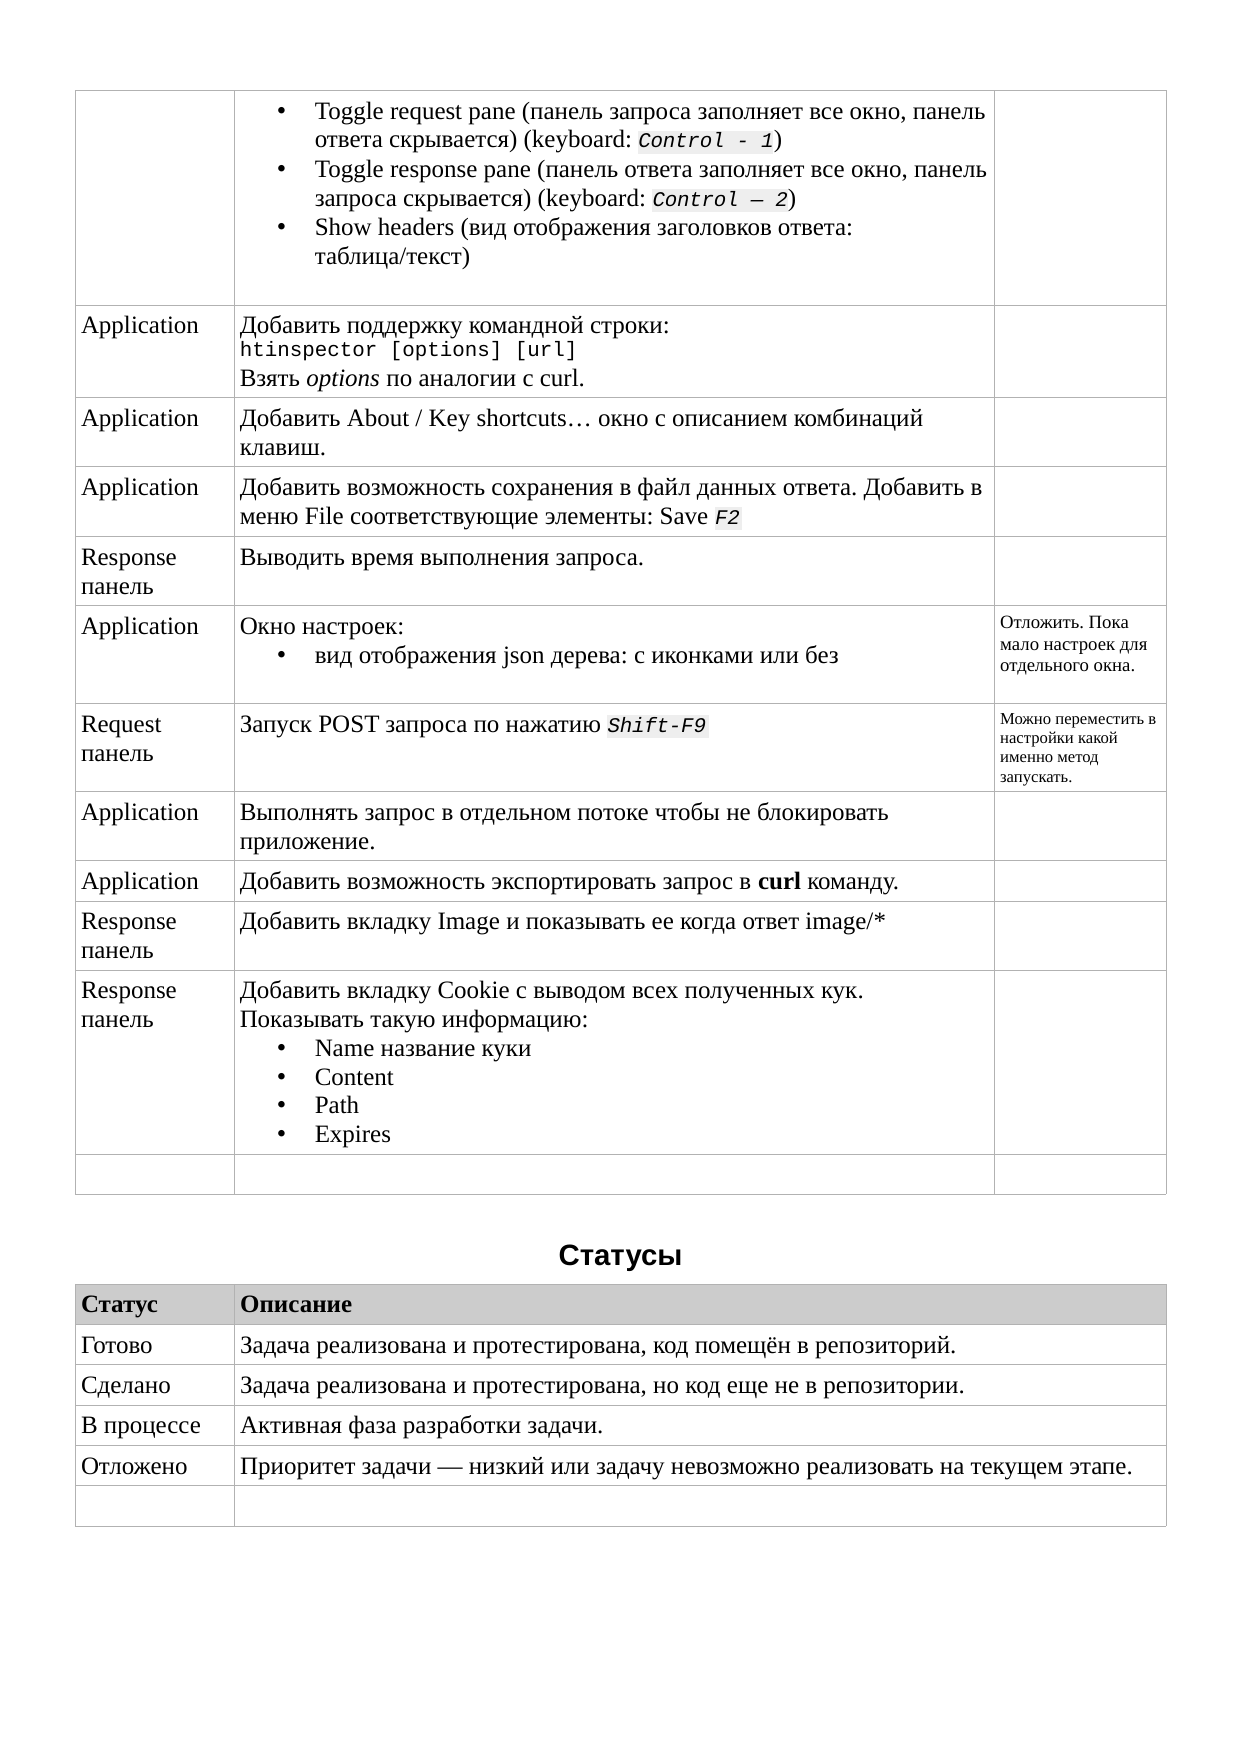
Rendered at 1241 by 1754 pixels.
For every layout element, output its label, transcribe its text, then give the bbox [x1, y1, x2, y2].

table_cell Готово [76, 1325, 234, 1364]
table_cell [995, 1155, 1166, 1194]
table_cell Добавить About / Key shortcuts… окно с описанием комбинаций клавиш. [235, 398, 994, 466]
subtitle Статусы [75, 1237, 1166, 1271]
table_cell [995, 467, 1166, 536]
table_cell Сделано [76, 1365, 234, 1405]
table_cell Отложено [76, 1446, 234, 1485]
table_header Описание [235, 1285, 1166, 1324]
table_cell [76, 1155, 234, 1194]
table_cell Response панель [76, 537, 234, 605]
table_cell Добавить вкладку Image и показывать ее когда ответ image/* [235, 902, 994, 970]
table_cell Application [76, 861, 234, 901]
table_cell Добавить меню View: Toggle request pane (панель запроса заполняет все окно, панель ответа скрывается) (keyboard: Control - 1) Toggle response pane (панель ответа заполняет все окно, панель запроса скрывается) (keyboard: Control — 2) Show headers (вид отображения заголовков ответа: таблица/текст) [235, 91, 994, 304]
table_cell [995, 902, 1166, 970]
table_cell Application [76, 606, 234, 703]
table_cell Окно настроек: вид отображения json дерева: с иконками или без [235, 606, 994, 703]
table_cell Можно переместить в настройки какой именно метод запускать. [995, 704, 1166, 791]
table_cell [995, 792, 1166, 860]
table_cell В процессе [76, 1406, 234, 1445]
table_cell Активная фаза разработки задачи. [235, 1406, 1166, 1445]
table_cell [995, 91, 1166, 304]
table_cell [995, 971, 1166, 1154]
table_cell Добавить поддержку командной строки: htinspector [options] [url] Взять options по аналогии с curl. [235, 306, 994, 397]
table_cell Отложить. Пока мало настроек для отдельного окна. [995, 606, 1166, 703]
table_cell Response панель [76, 902, 234, 970]
table_cell [76, 1486, 234, 1526]
table_cell Application [76, 467, 234, 536]
table_cell [235, 1486, 1166, 1526]
table_cell Application [76, 792, 234, 860]
table_cell Application [76, 306, 234, 397]
table_cell Задача реализована и протестирована, но код еще не в репозитории. [235, 1365, 1166, 1405]
table_cell Добавить вкладку Cookie с выводом всех полученных кук. Показывать такую информацию: Name название куки Content Path Expires [235, 971, 994, 1154]
table_cell Добавить возможность сохранения в файл данных ответа. Добавить в меню File соответствующие элементы: Save F2 [235, 467, 994, 536]
table_cell Response панель [76, 971, 234, 1154]
table_cell [235, 1155, 994, 1194]
table_cell [995, 306, 1166, 397]
table_cell Задача реализована и протестирована, код помещён в репозиторий. [235, 1325, 1166, 1364]
table_cell Выполнять запрос в отдельном потоке чтобы не блокировать приложение. [235, 792, 994, 860]
table_cell [76, 91, 234, 304]
table_cell Добавить возможность экспортировать запрос в curl команду. [235, 861, 994, 901]
table_cell [995, 398, 1166, 466]
table_cell Приоритет задачи — низкий или задачу невозможно реализовать на текущем этапе. [235, 1446, 1166, 1485]
table_cell Application [76, 398, 234, 466]
table_cell Request панель [76, 704, 234, 791]
table_cell Выводить время выполнения запроса. [235, 537, 994, 605]
table_cell Запуск POST запроса по нажатию Shift-F9 [235, 704, 994, 791]
table_header Статус [76, 1285, 234, 1324]
table_cell [995, 537, 1166, 605]
table_cell [995, 861, 1166, 901]
